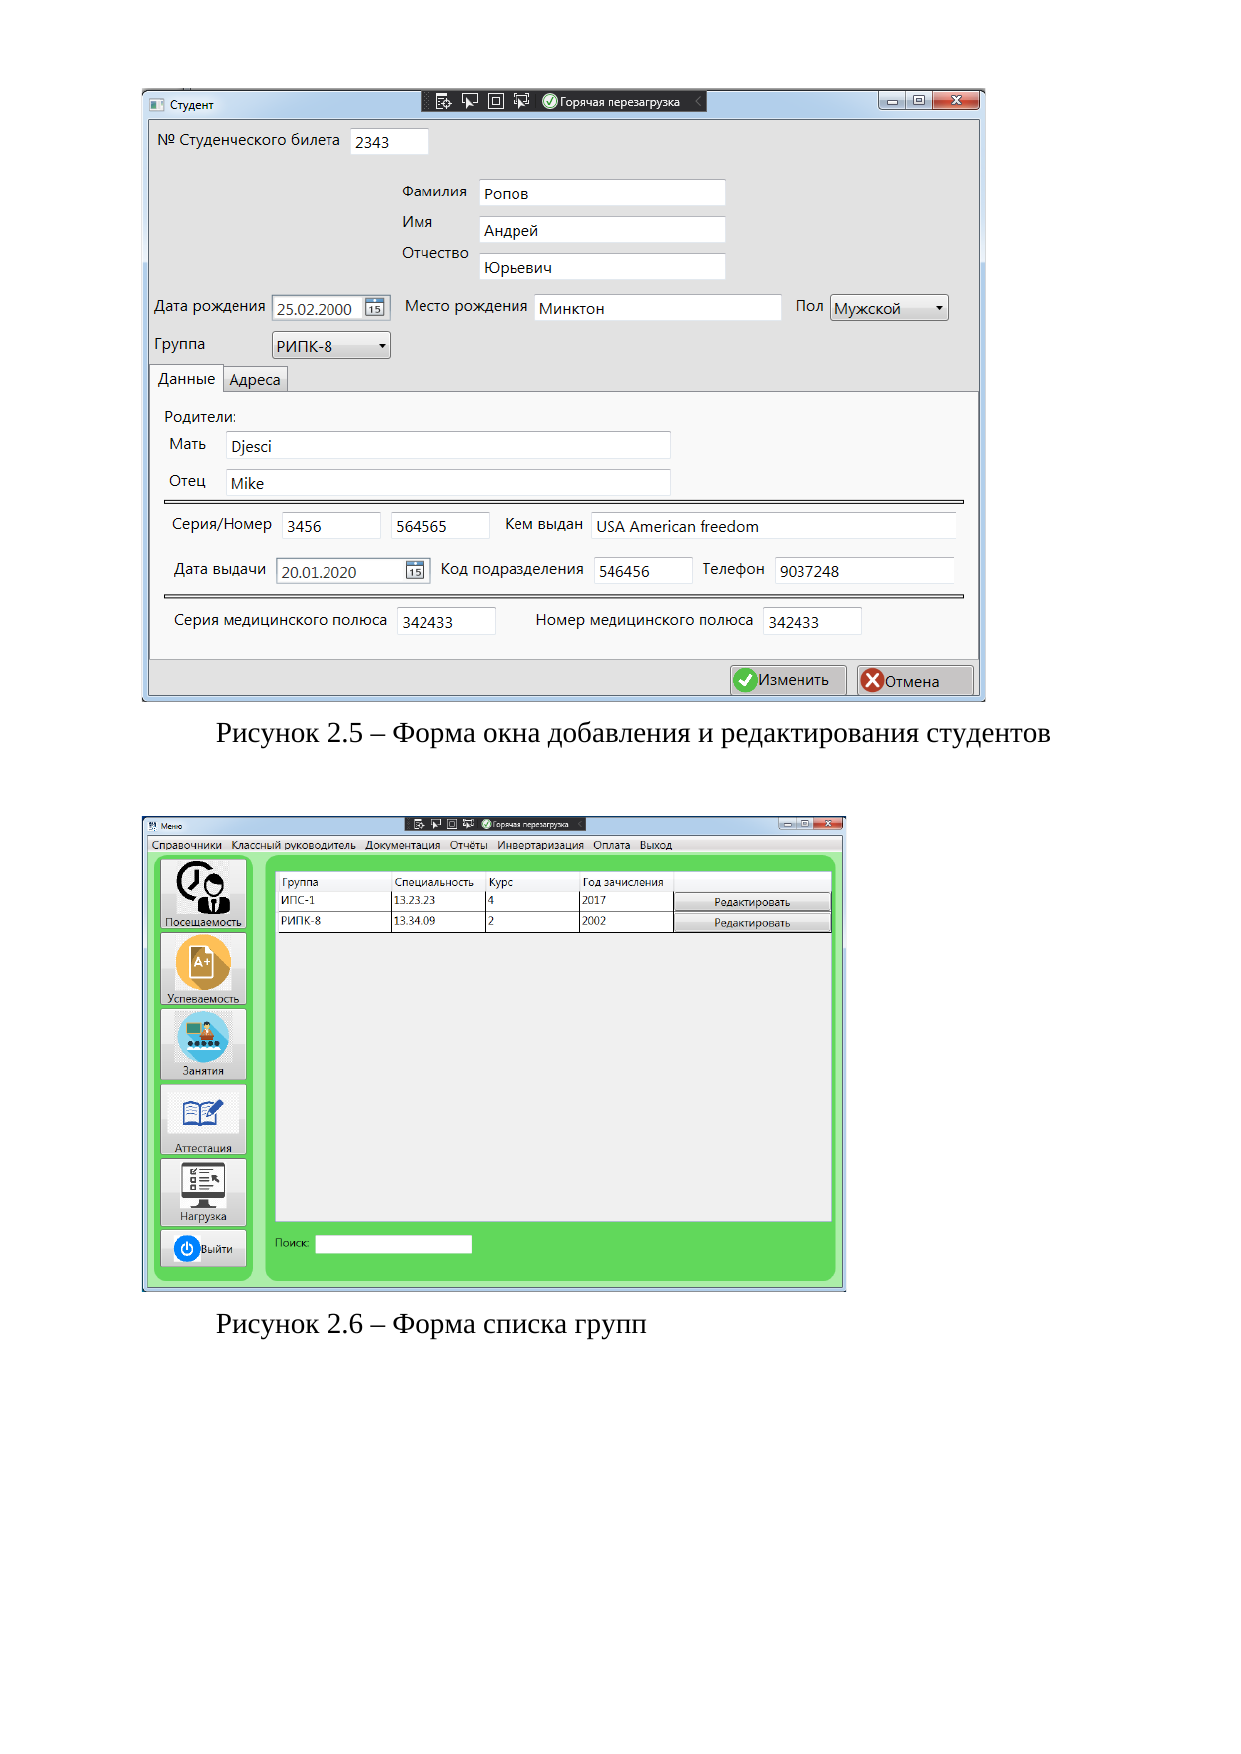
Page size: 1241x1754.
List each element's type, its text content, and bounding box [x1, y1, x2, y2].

text Рисунок 2.6 – Форма списка групп [142, 1306, 1181, 1339]
text Рисунок 2.5 – Форма окна добавления и редактирования студентов [142, 716, 1181, 749]
